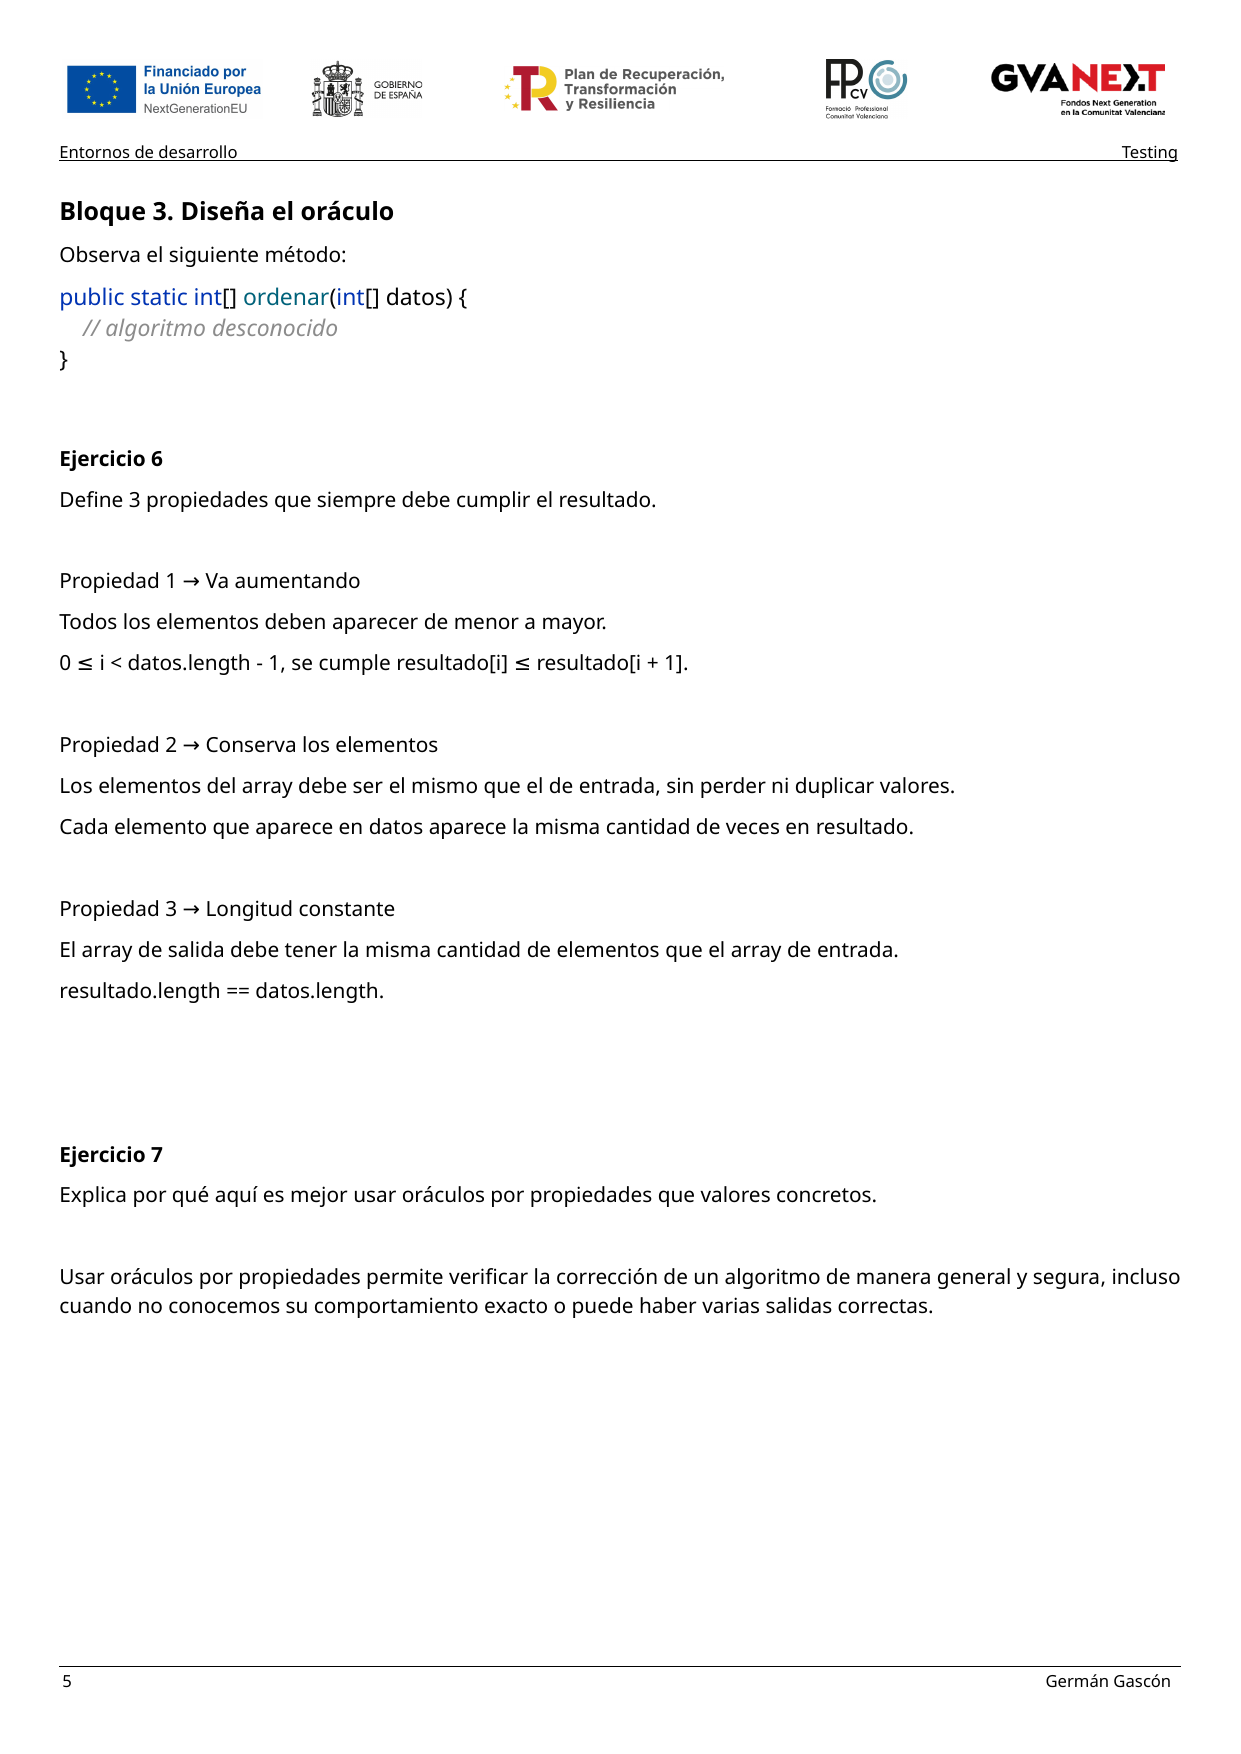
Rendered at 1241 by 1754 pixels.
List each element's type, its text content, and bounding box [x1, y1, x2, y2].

text Propiedad 2 → Conserva los elementos [59, 730, 1181, 759]
text Explica por qué aquí es mejor usar oráculos por propiedades que valores concretos. [59, 1181, 1181, 1209]
text Ejercicio 7 [59, 1140, 1181, 1168]
picture [825, 59, 909, 119]
text Ejercicio 6 [59, 444, 1181, 472]
picture [504, 66, 724, 111]
text Define 3 propiedades que siempre debe cumplir el resultado. [59, 485, 1181, 513]
text Bloque 3. Diseña el oráculo [59, 193, 1181, 227]
text Usar oráculos por propiedades permite verificar la corrección de un algoritmo de manera general y segura, incluso cuando no conocemos su comportamiento exacto o puede haber varias salidas correctas. [59, 1262, 1181, 1319]
picture [991, 63, 1165, 115]
text El array de salida debe tener la misma cantidad de elementos que el array de entrada. [59, 935, 1181, 963]
text resultado.length == datos.length. [59, 976, 1181, 1004]
picture [310, 59, 423, 118]
text 0 ≤ i < datos.length - 1, se cumple resultado[i] ≤ resultado[i + 1]. [59, 648, 1181, 677]
text Cada elemento que aparece en datos aparece la misma cantidad de veces en resultado. [59, 812, 1181, 841]
text Observa el siguiente método: [59, 240, 1181, 268]
picture [62, 59, 264, 119]
text public static int[] ordenar(int[] datos) { // algoritmo desconocido } [59, 281, 1181, 374]
text Propiedad 3 → Longitud constante [59, 894, 1181, 922]
text Propiedad 1 → Va aumentando [59, 567, 1181, 595]
text Todos los elementos deben aparecer de menor a mayor. [59, 607, 1181, 636]
text Los elementos del array debe ser el mismo que el de entrada, sin perder ni duplicar valores. [59, 771, 1181, 800]
